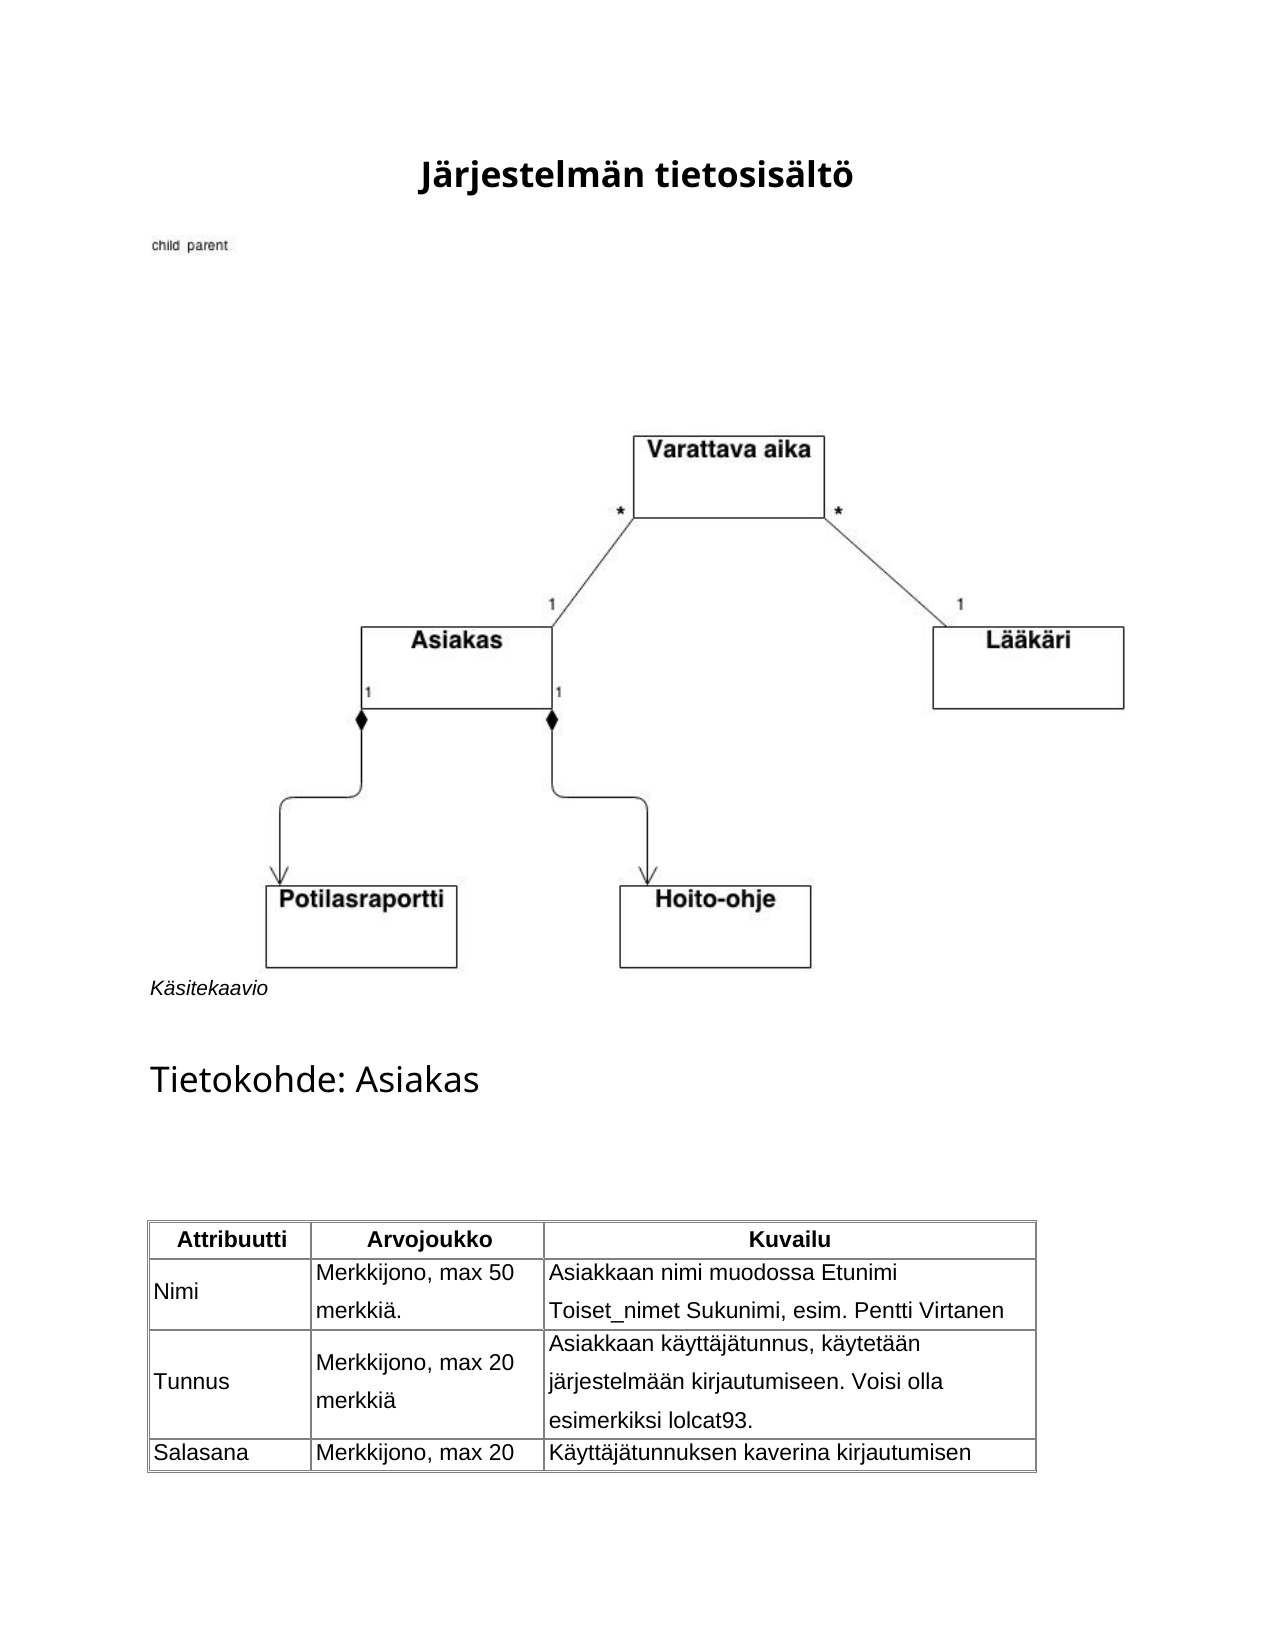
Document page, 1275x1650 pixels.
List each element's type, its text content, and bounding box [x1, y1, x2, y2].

text Käsitekaavio [150, 974, 1125, 1000]
table_cell Nimi [150, 1260, 310, 1328]
table_cell Merkkijono, max 20 merkkiä [312, 1331, 543, 1438]
table_header Attribuutti [150, 1223, 310, 1257]
table_cell Merkkijono, max 50 merkkiä. [312, 1260, 543, 1328]
table_header Arvojoukko [312, 1223, 543, 1257]
table_header Kuvailu [545, 1223, 1035, 1257]
subtitle Järjestelmän tietosisältö [150, 150, 1125, 198]
table_cell Salasana [150, 1440, 310, 1470]
table_cell Asiakkaan nimi muodossa Etunimi Toiset_nimet Sukunimi, esim. Pentti Virtanen [545, 1260, 1035, 1328]
picture [150, 235, 1125, 974]
table_cell Tunnus [150, 1331, 310, 1438]
table_cell Käyttäjätunnuksen kaverina kirjautumisen [545, 1440, 1035, 1470]
subtitle Tietokohde: Asiakas [150, 1055, 1125, 1103]
table_cell Asiakkaan käyttäjätunnus, käytetään järjestelmään kirjautumiseen. Voisi olla esimerkiksi lolcat93. [545, 1331, 1035, 1438]
table_cell Merkkijono, max 20 [312, 1440, 543, 1470]
